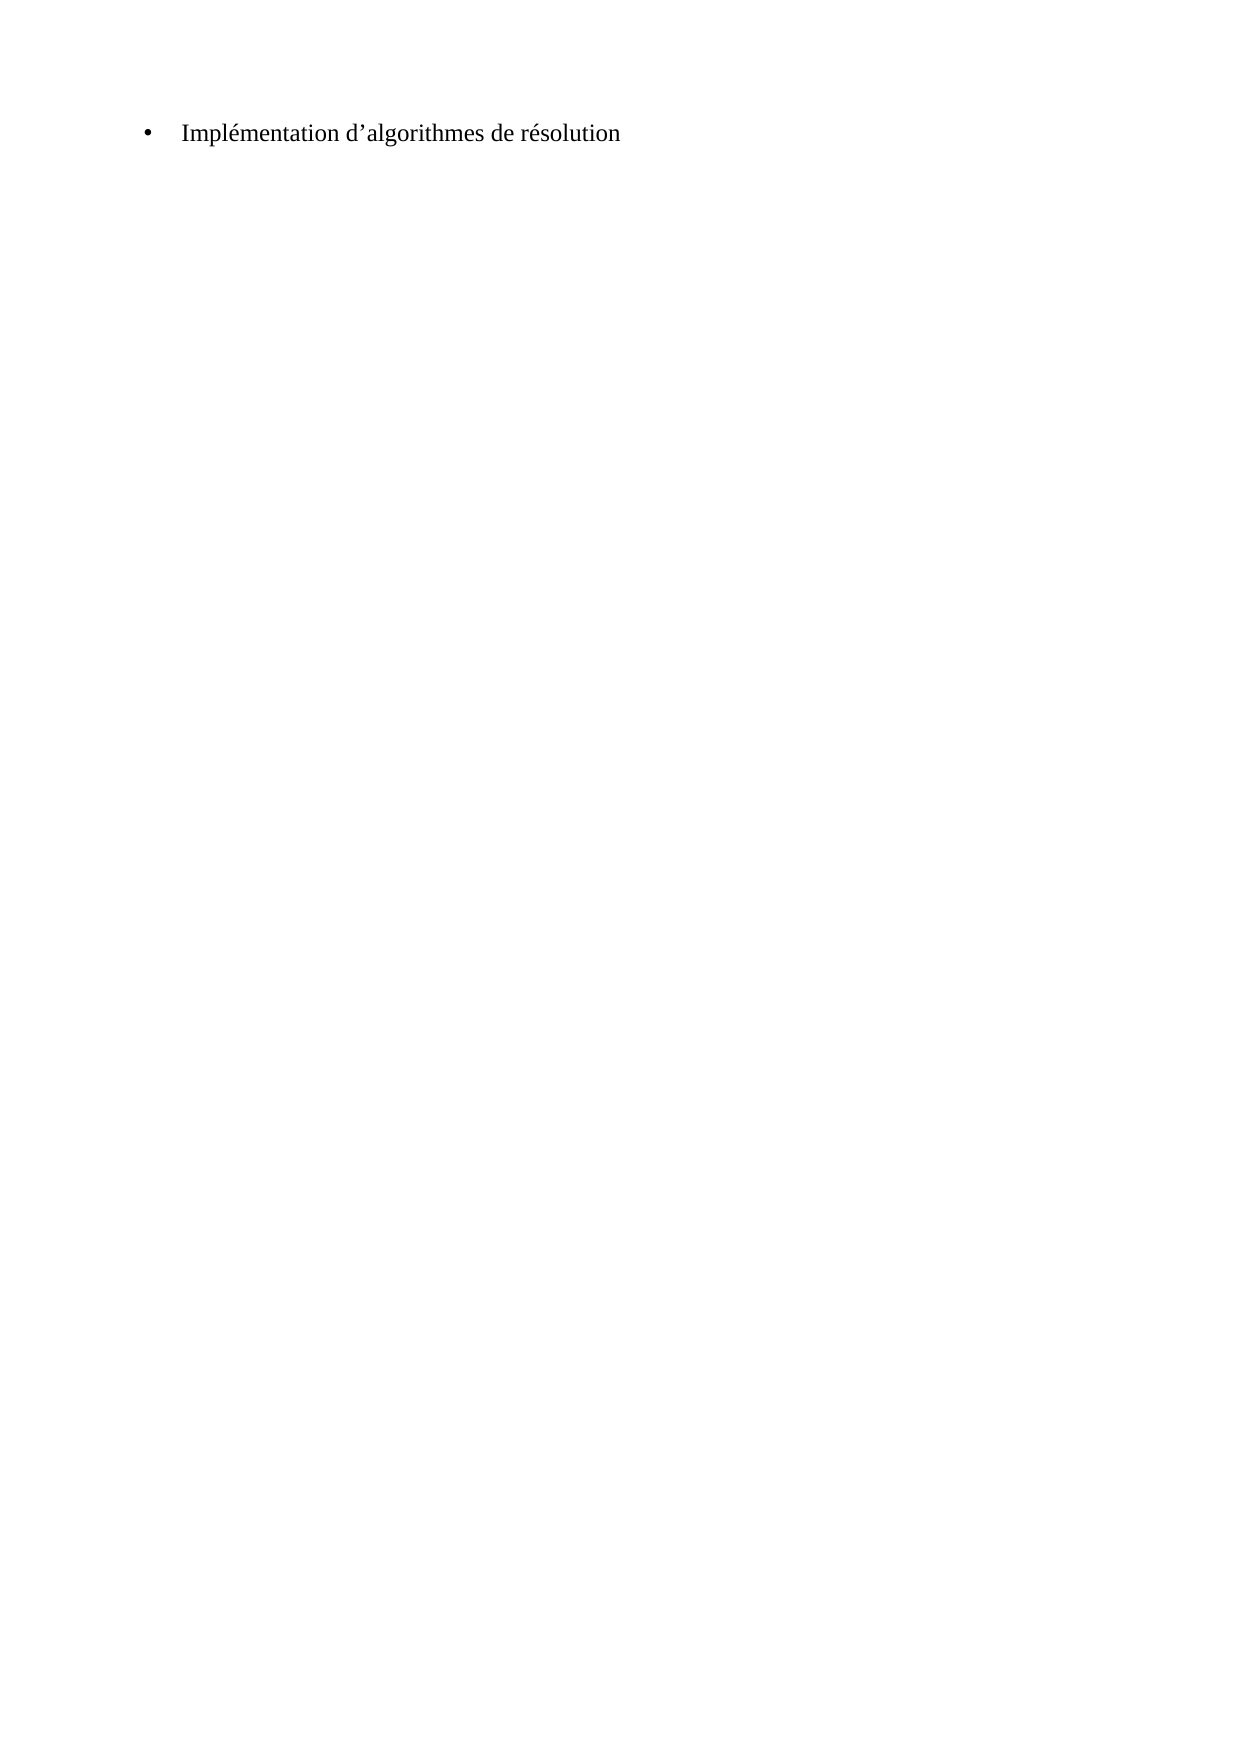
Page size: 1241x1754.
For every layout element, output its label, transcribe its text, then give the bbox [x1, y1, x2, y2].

list Implémentation d’algorithmes de résolution [144, 118, 1134, 147]
